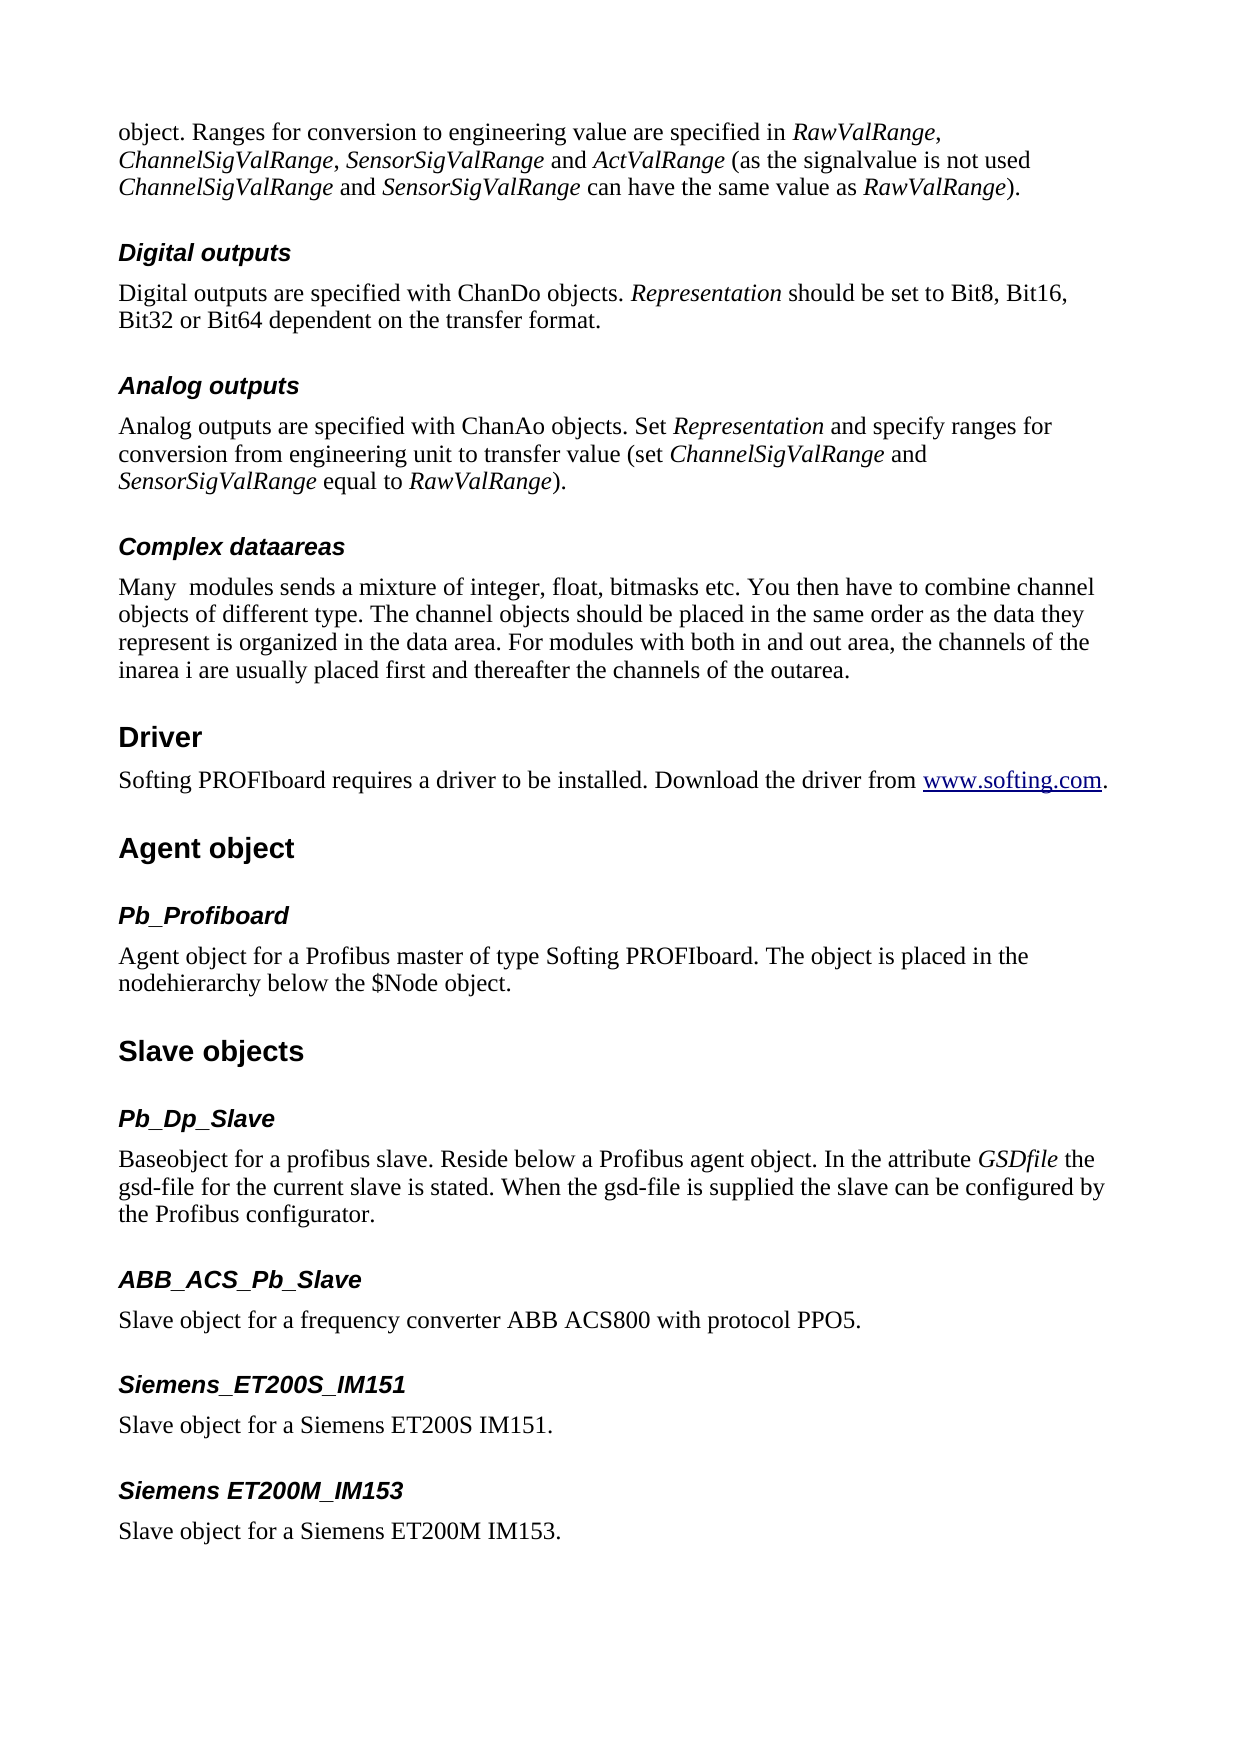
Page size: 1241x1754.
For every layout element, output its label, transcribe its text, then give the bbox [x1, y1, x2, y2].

text object. Ranges for conversion to engineering value are specified in RawValRange, ChannelSigValRange, SensorSigValRange and ActValRange (as the signalvalue is not used ChannelSigValRange and SensorSigValRange can have the same value as RawValRange). [118, 118, 1122, 201]
subtitle Pb_Dp_Slave [118, 1105, 1122, 1133]
subtitle Complex dataareas [118, 533, 1122, 560]
subtitle ABB_ACS_Pb_Slave [118, 1266, 1122, 1293]
subtitle Agent object [118, 832, 1122, 864]
subtitle Slave objects [118, 1035, 1122, 1067]
text Many modules sends a mixture of integer, float, bitmasks etc. You then have to combine channel objects of different type. The channel objects should be placed in the same order as the data they represent is organized in the data area. For modules with both in and out area, the channels of the inarea i are usually placed first and thereafter the channels of the outarea. [118, 573, 1122, 684]
subtitle Siemens_ET200S_IM151 [118, 1371, 1122, 1399]
subtitle Pb_Profiboard [118, 902, 1122, 929]
text Softing PROFIboard requires a driver to be installed. Download the driver from www.softing.com. [118, 766, 1122, 794]
subtitle Driver [118, 721, 1122, 754]
text Slave object for a frequency converter ABB ACS800 with protocol PPO5. [118, 1306, 1122, 1334]
subtitle Siemens ET200M_IM153 [118, 1477, 1122, 1504]
text Analog outputs are specified with ChanAo objects. Set Representation and specify ranges for conversion from engineering unit to transfer value (set ChannelSigValRange and SensorSigValRange equal to RawValRange). [118, 412, 1122, 495]
text Slave object for a Siemens ET200S IM151. [118, 1411, 1122, 1439]
subtitle Analog outputs [118, 372, 1122, 399]
text Slave object for a Siemens ET200M IM153. [118, 1517, 1122, 1544]
text Baseobject for a profibus slave. Reside below a Profibus agent object. In the attribute GSDfile the gsd-file for the current slave is stated. When the gsd-file is supplied the slave can be configured by the Profibus configurator. [118, 1145, 1122, 1228]
text Digital outputs are specified with ChanDo objects. Representation should be set to Bit8, Bit16, Bit32 or Bit64 dependent on the transfer format. [118, 279, 1122, 334]
subtitle Digital outputs [118, 239, 1122, 266]
text Agent object for a Profibus master of type Softing PROFIboard. The object is placed in the nodehierarchy below the $Node object. [118, 942, 1122, 997]
